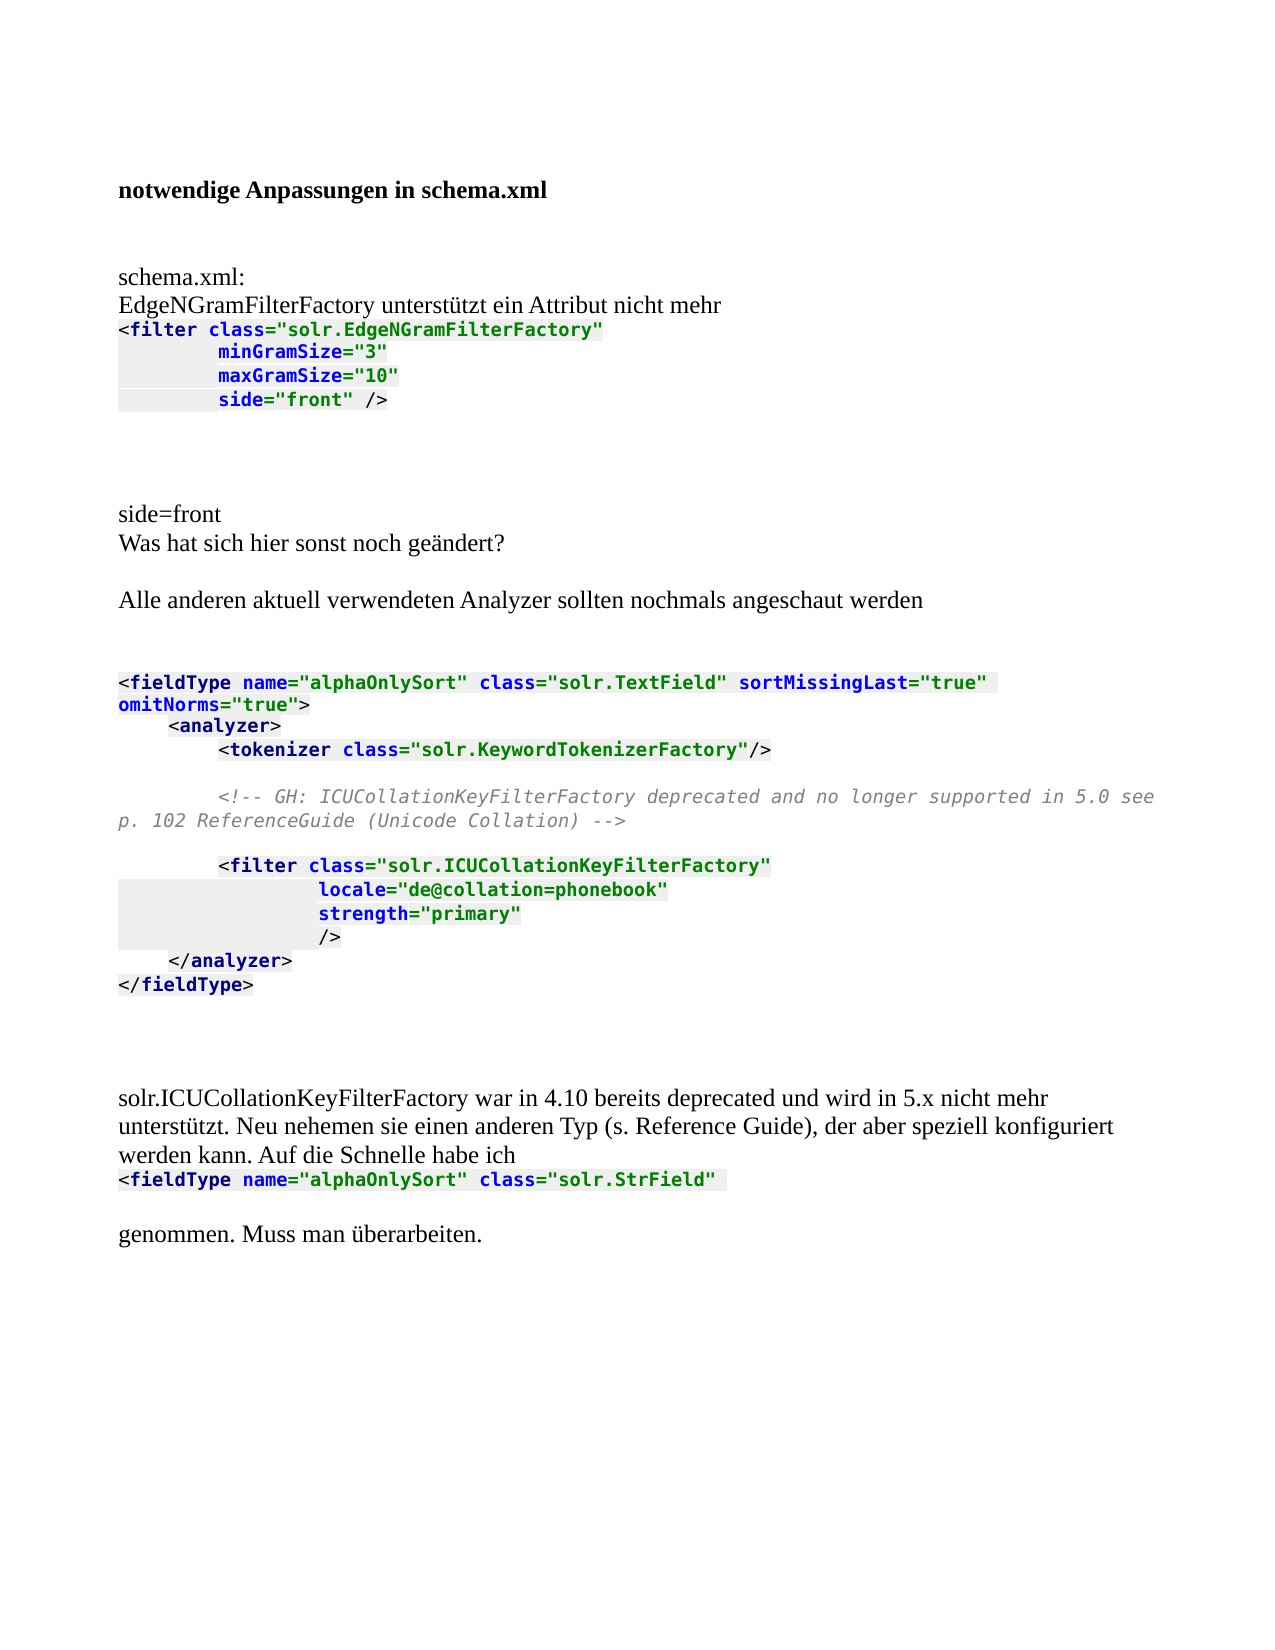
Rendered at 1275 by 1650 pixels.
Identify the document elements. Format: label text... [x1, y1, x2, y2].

text genommen. Muss man überarbeiten. [118, 1219, 1157, 1363]
text minGramSize="3" [118, 341, 1157, 365]
text </fieldType> [118, 974, 1157, 996]
text locale="de@collation=phonebook" [118, 879, 1157, 903]
text <fieldType name="alphaOnlySort" class="solr.StrField" [118, 1169, 1157, 1191]
text <!-- GH: ICUCollationKeyFilterFactory deprecated and no longer supported in 5.0 see p. 102 ReferenceGuide (Unicode Collation) --> [118, 786, 1157, 832]
text side=front Was hat sich hier sonst noch geändert? Alle anderen aktuell verwendeten Analyzer sollten nochmals angeschaut werden <fieldType name="alphaOnlySort" class="solr.TextField" sortMissingLast="true" omitNorms="true"> [118, 499, 1157, 715]
text maxGramSize="10" [118, 365, 1157, 388]
text /> [118, 926, 1157, 950]
text <tokenizer class="solr.KeywordTokenizerFactory"/> [118, 739, 1157, 763]
text <analyzer> [118, 715, 1157, 739]
text notwendige Anpassungen in schema.xml schema.xml: EdgeNGramFilterFactory unterstützt ein Attribut nicht mehr <filter class="solr.EdgeNGramFilterFactory" [118, 118, 1157, 341]
text </analyzer> [118, 950, 1157, 974]
text side="front" /> [118, 388, 1157, 412]
text solr.ICUCollationKeyFilterFactory war in 4.10 bereits deprecated und wird in 5.x nicht mehr unterstützt. Neu nehemen sie einen anderen Typ (s. Reference Guide), der aber speziell konfiguriert werden kann. Auf die Schnelle habe ich [118, 1083, 1157, 1169]
text strength="primary" [118, 903, 1157, 926]
text <filter class="solr.ICUCollationKeyFilterFactory" [118, 856, 1157, 879]
